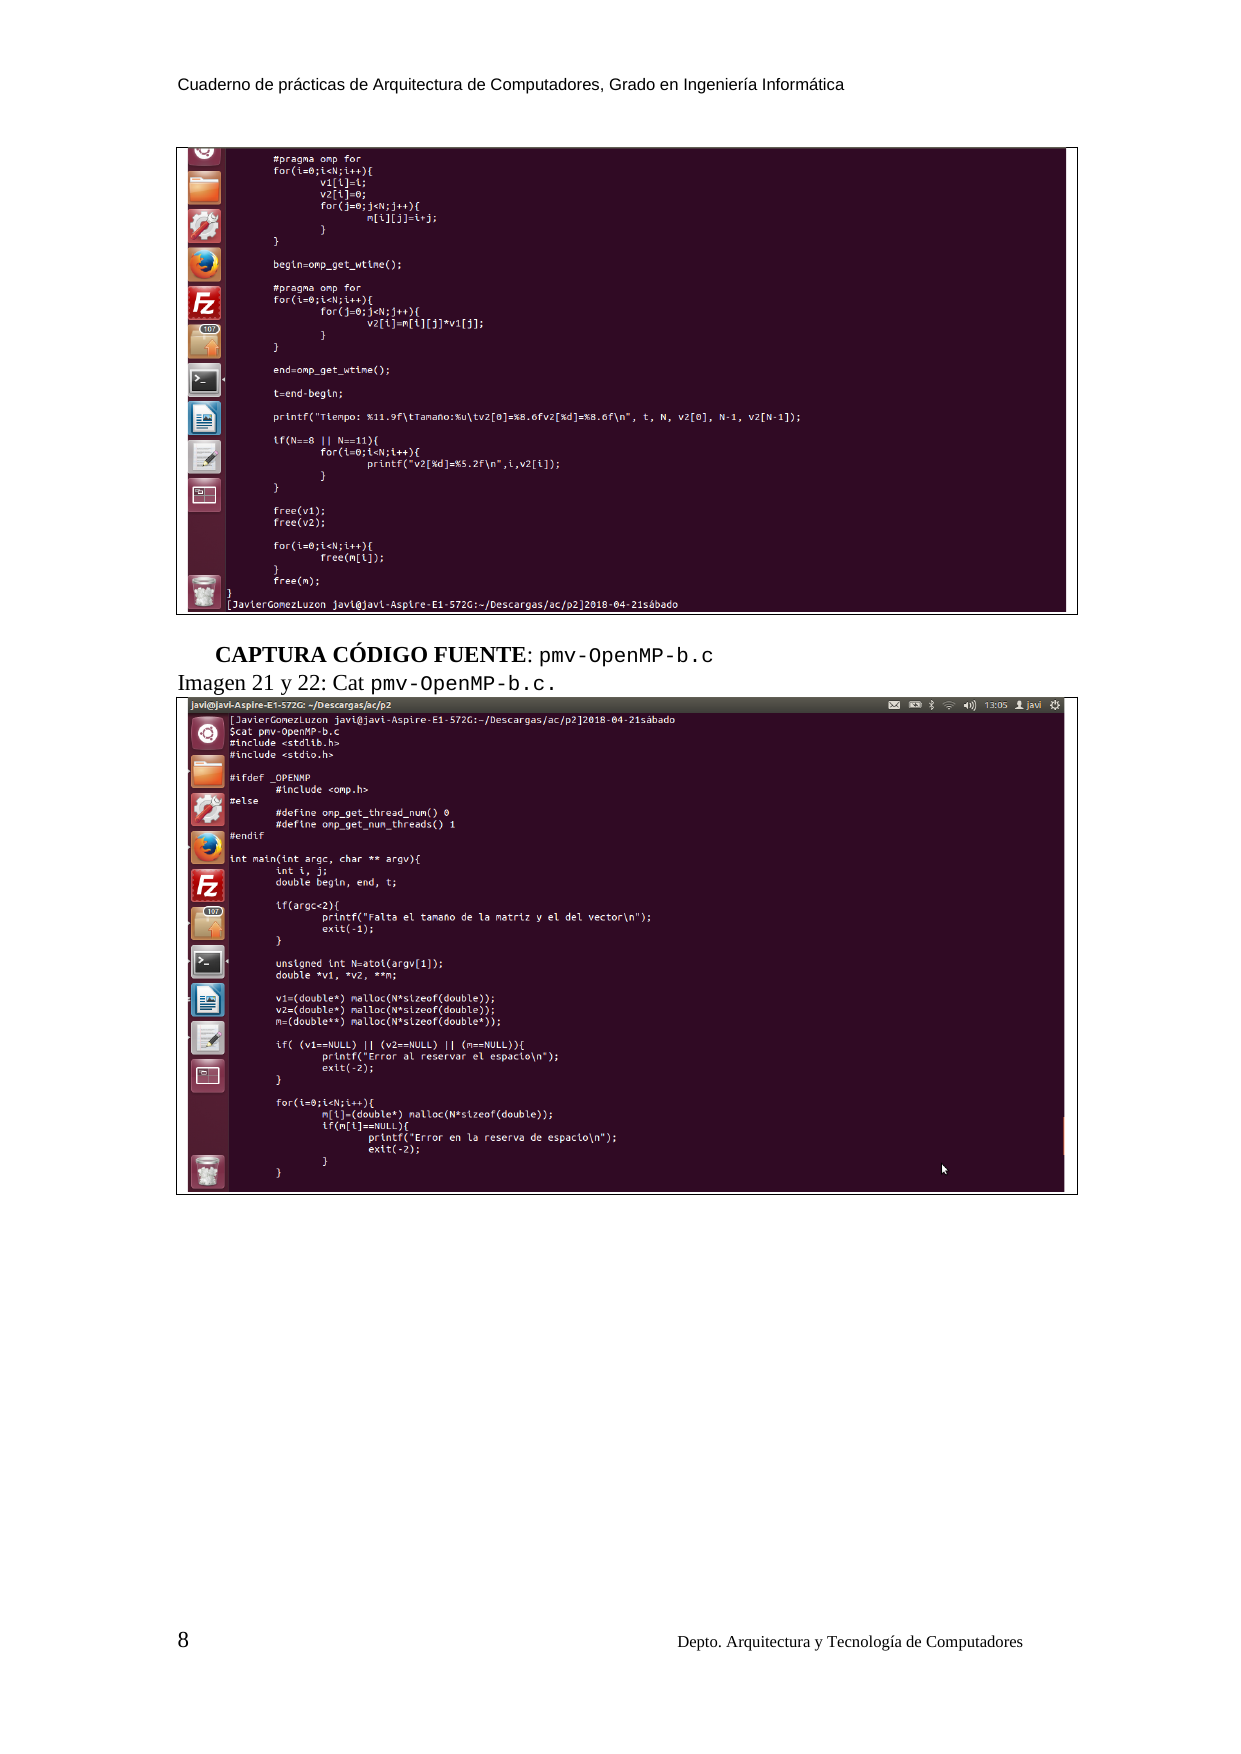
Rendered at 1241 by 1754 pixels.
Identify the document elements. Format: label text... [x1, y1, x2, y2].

text Imagen 21 y 22: Cat pmv-OpenMP-b.c. [177, 669, 1063, 697]
table_header [177, 698, 1077, 1193]
table_header [177, 148, 1077, 614]
text CAPTURA CÓDIGO FUENTE: pmv-OpenMP-b.c [215, 641, 1063, 669]
